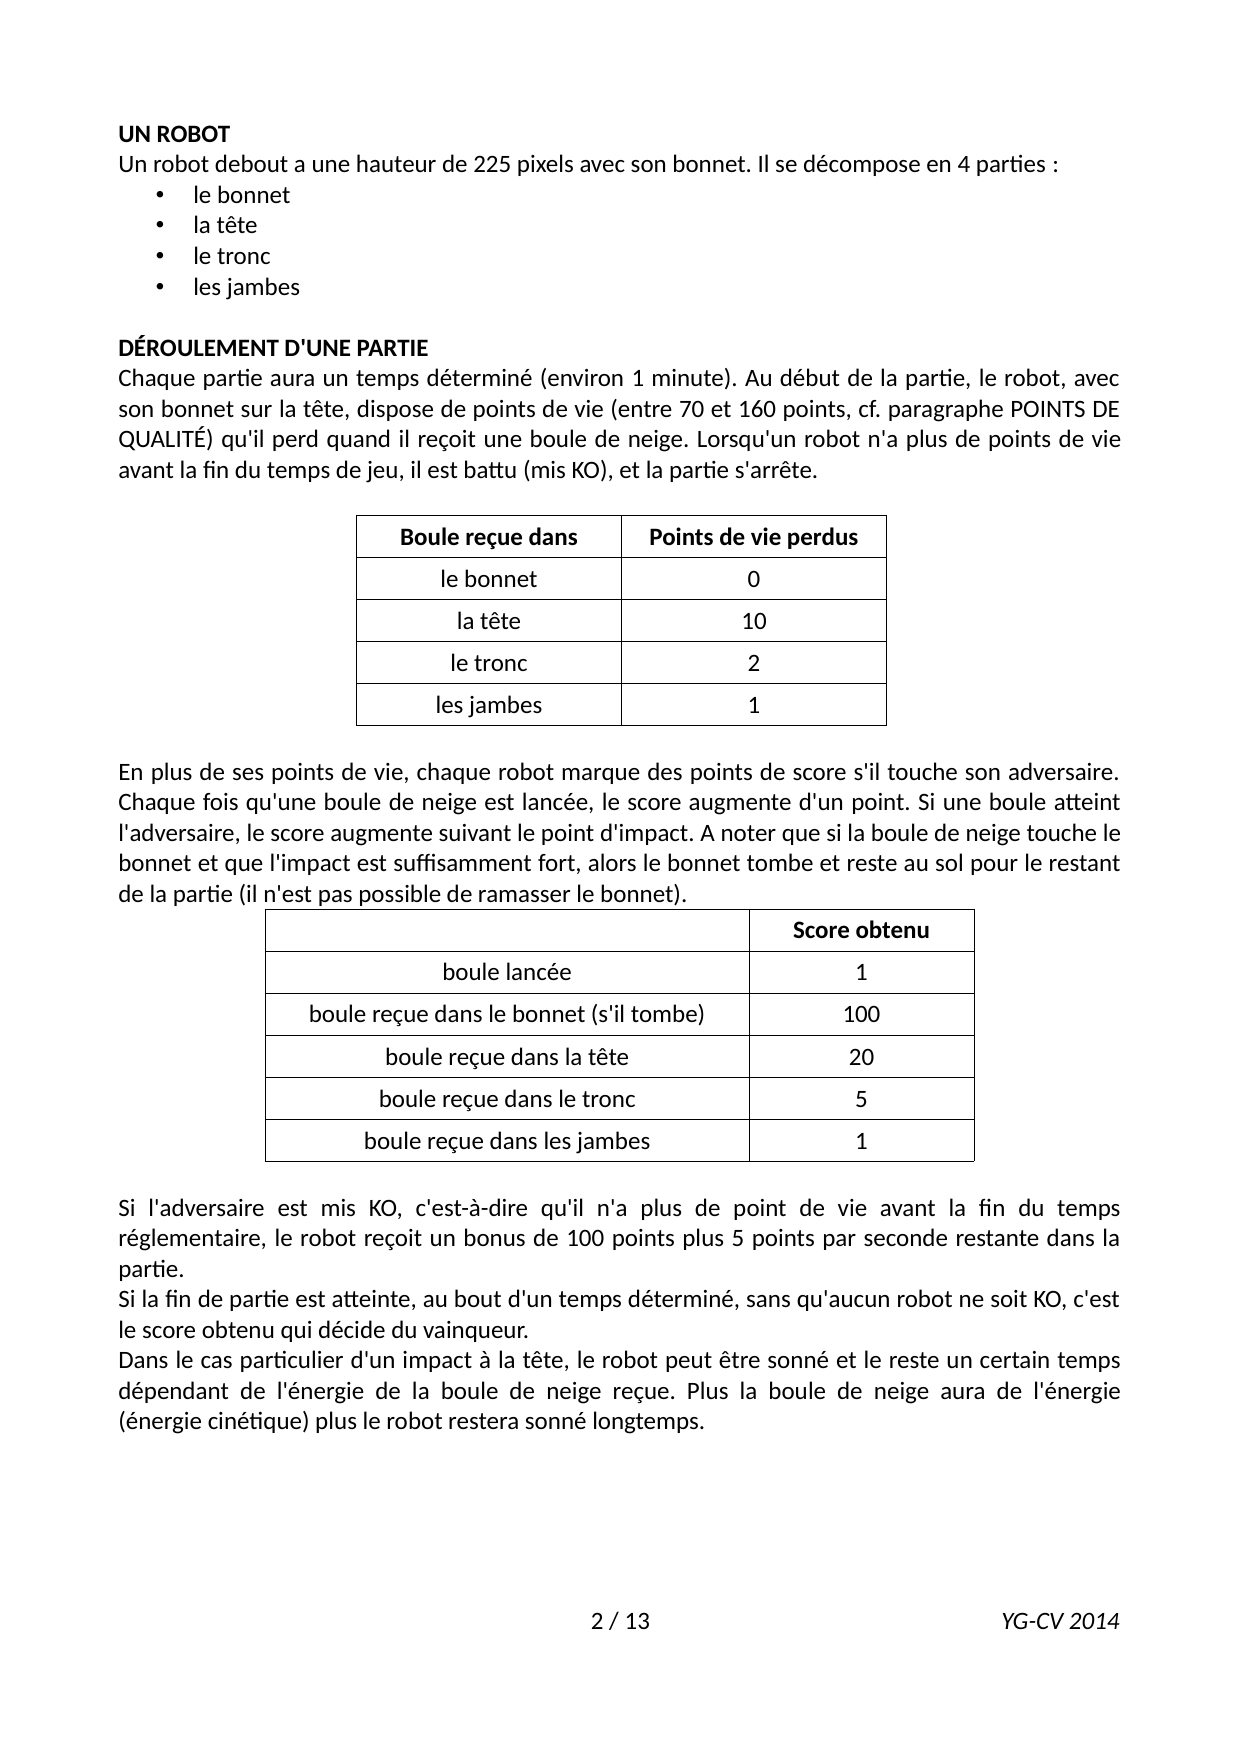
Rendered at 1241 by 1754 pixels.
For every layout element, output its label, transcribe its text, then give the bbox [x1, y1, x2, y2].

text DÉROULEMENT D'UNE PARTIE [118, 332, 1122, 362]
table_cell le tronc [357, 642, 621, 683]
table_cell 1 [622, 684, 886, 725]
table_cell 0 [622, 558, 886, 599]
list le bonnet [156, 179, 1122, 210]
list les jambes [156, 271, 1122, 301]
text Un robot debout a une hauteur de 225 pixels avec son bonnet. Il se décompose en 4 parties : [118, 149, 1122, 179]
table_cell 10 [622, 600, 886, 641]
table_cell les jambes [357, 684, 621, 725]
table_cell 20 [750, 1036, 974, 1077]
text Si la fin de partie est atteinte, au bout d'un temps déterminé, sans qu'aucun robot ne soit KO, c'est le score obtenu qui décide du vainqueur. [118, 1283, 1122, 1344]
table_cell 1 [750, 952, 974, 993]
table_cell la tête [357, 600, 621, 641]
table_cell 1 [750, 1120, 974, 1161]
table_cell 100 [750, 994, 974, 1035]
table_cell boule reçue dans la tête [266, 1036, 749, 1077]
list la tête [156, 210, 1122, 240]
text Chaque partie aura un temps déterminé (environ 1 minute). Au début de la partie, le robot, avec son bonnet sur la tête, dispose de points de vie (entre 70 et 160 points, cf. paragraphe POINTS DE QUALITÉ) qu'il perd quand il reçoit une boule de neige. Lorsqu'un robot n'a plus de points de vie avant la fin du temps de jeu, il est battu (mis KO), et la partie s'arrête. [118, 362, 1122, 484]
table_cell boule lancée [266, 952, 749, 993]
table_header [266, 910, 749, 951]
table_header Score obtenu [750, 910, 974, 951]
table_cell boule reçue dans les jambes [266, 1120, 749, 1161]
table_cell boule reçue dans le bonnet (s'il tombe) [266, 994, 749, 1035]
table_cell 2 [622, 642, 886, 683]
table_header Points de vie perdus [622, 516, 886, 557]
text UN ROBOT [118, 118, 1122, 149]
text Si l'adversaire est mis KO, c'est-à-dire qu'il n'a plus de point de vie avant la fin du temps réglementaire, le robot reçoit un bonus de 100 points plus 5 points par seconde restante dans la partie. [118, 1192, 1122, 1283]
table_cell 5 [750, 1078, 974, 1119]
text En plus de ses points de vie, chaque robot marque des points de score s'il touche son adversaire. Chaque fois qu'une boule de neige est lancée, le score augmente d'un point. Si une boule atteint l'adversaire, le score augmente suivant le point d'impact. A noter que si la boule de neige touche le bonnet et que l'impact est suffisamment fort, alors le bonnet tombe et reste au sol pour le restant de la partie (il n'est pas possible de ramasser le bonnet). [118, 756, 1122, 908]
text Dans le cas particulier d'un impact à la tête, le robot peut être sonné et le reste un certain temps dépendant de l'énergie de la boule de neige reçue. Plus la boule de neige aura de l'énergie (énergie cinétique) plus le robot restera sonné longtemps. [118, 1344, 1122, 1436]
table_cell le bonnet [357, 558, 621, 599]
list le tronc [156, 240, 1122, 271]
table_cell boule reçue dans le tronc [266, 1078, 749, 1119]
table_header Boule reçue dans [357, 516, 621, 557]
